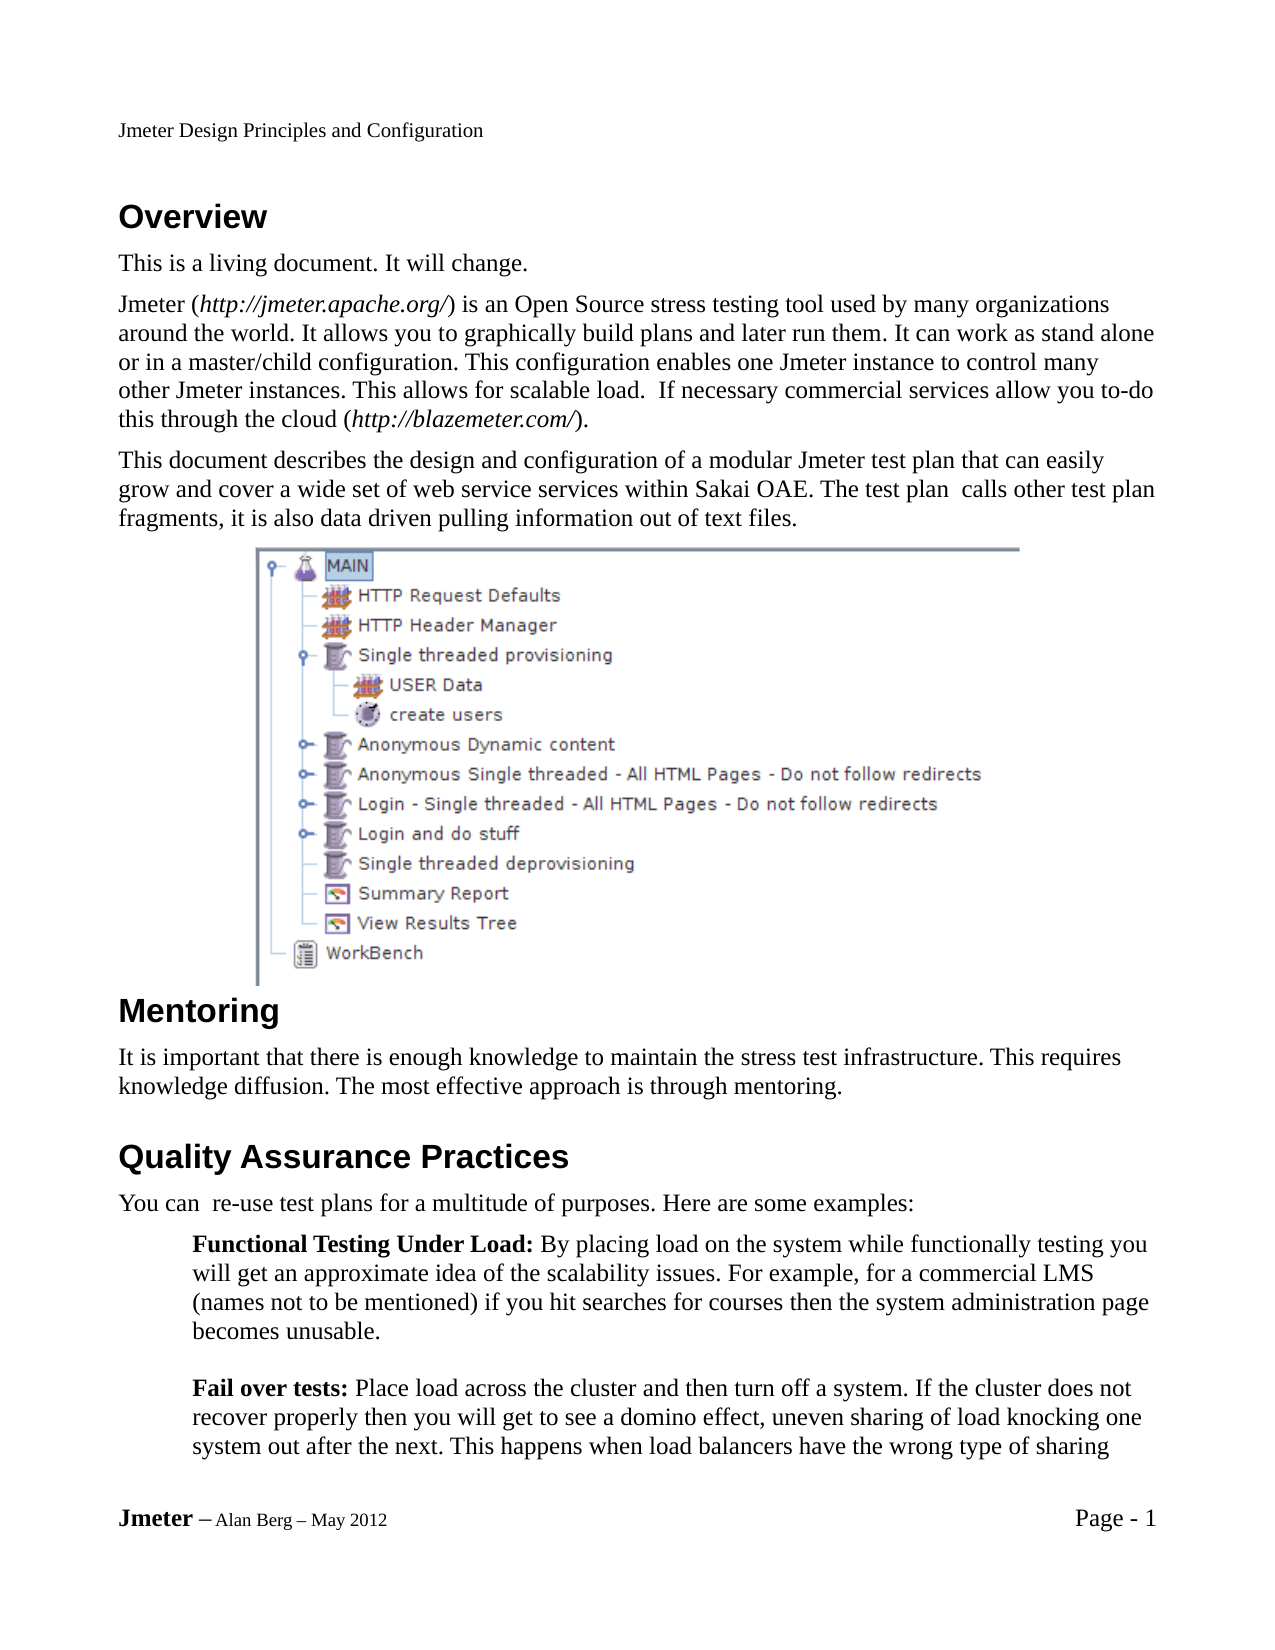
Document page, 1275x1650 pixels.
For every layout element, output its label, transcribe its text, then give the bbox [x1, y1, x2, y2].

text It is important that there is enough knowledge to maintain the stress test infrastructure. This requires knowledge diffusion. The most effective approach is through mentoring. [118, 1042, 1157, 1100]
text Functional Testing Under Load: By placing load on the system while functionally testing you will get an approximate idea of the scalability issues. For example, for a commercial LMS (names not to be mentioned) if you hit searches for courses then the system administration page becomes unusable. [192, 1229, 1157, 1344]
text Jmeter (http://jmeter.apache.org/) is an Open Source stress testing tool used by many organizations around the world. It allows you to graphically build plans and later run them. It can work as stand alone or in a master/child configuration. This configuration enables one Jmeter instance to control many other Jmeter instances. This allows for scalable load. If necessary commercial services allow you to-do this through the cloud (http://blazemeter.com/). [118, 289, 1157, 433]
text You can re-use test plans for a multitude of purposes. Here are some examples: [118, 1188, 1157, 1217]
text Fail over tests: Place load across the cluster and then turn off a system. If the cluster does not recover properly then you will get to see a domino effect, uneven sharing of load knocking one system out after the next. This happens when load balancers have the wrong type of sharing [192, 1373, 1157, 1459]
text This is a living document. It will change. [118, 248, 1157, 277]
subtitle Quality Assurance Practices [118, 1137, 1157, 1176]
subtitle Overview [118, 197, 1157, 235]
picture [255, 547, 1020, 986]
subtitle Mentoring [118, 991, 1157, 1030]
text This document describes the design and configuration of a modular Jmeter test plan that can easily grow and cover a wide set of web service services within Sakai OAE. The test plan calls other test plan fragments, it is also data driven pulling information out of text files. [118, 445, 1157, 532]
